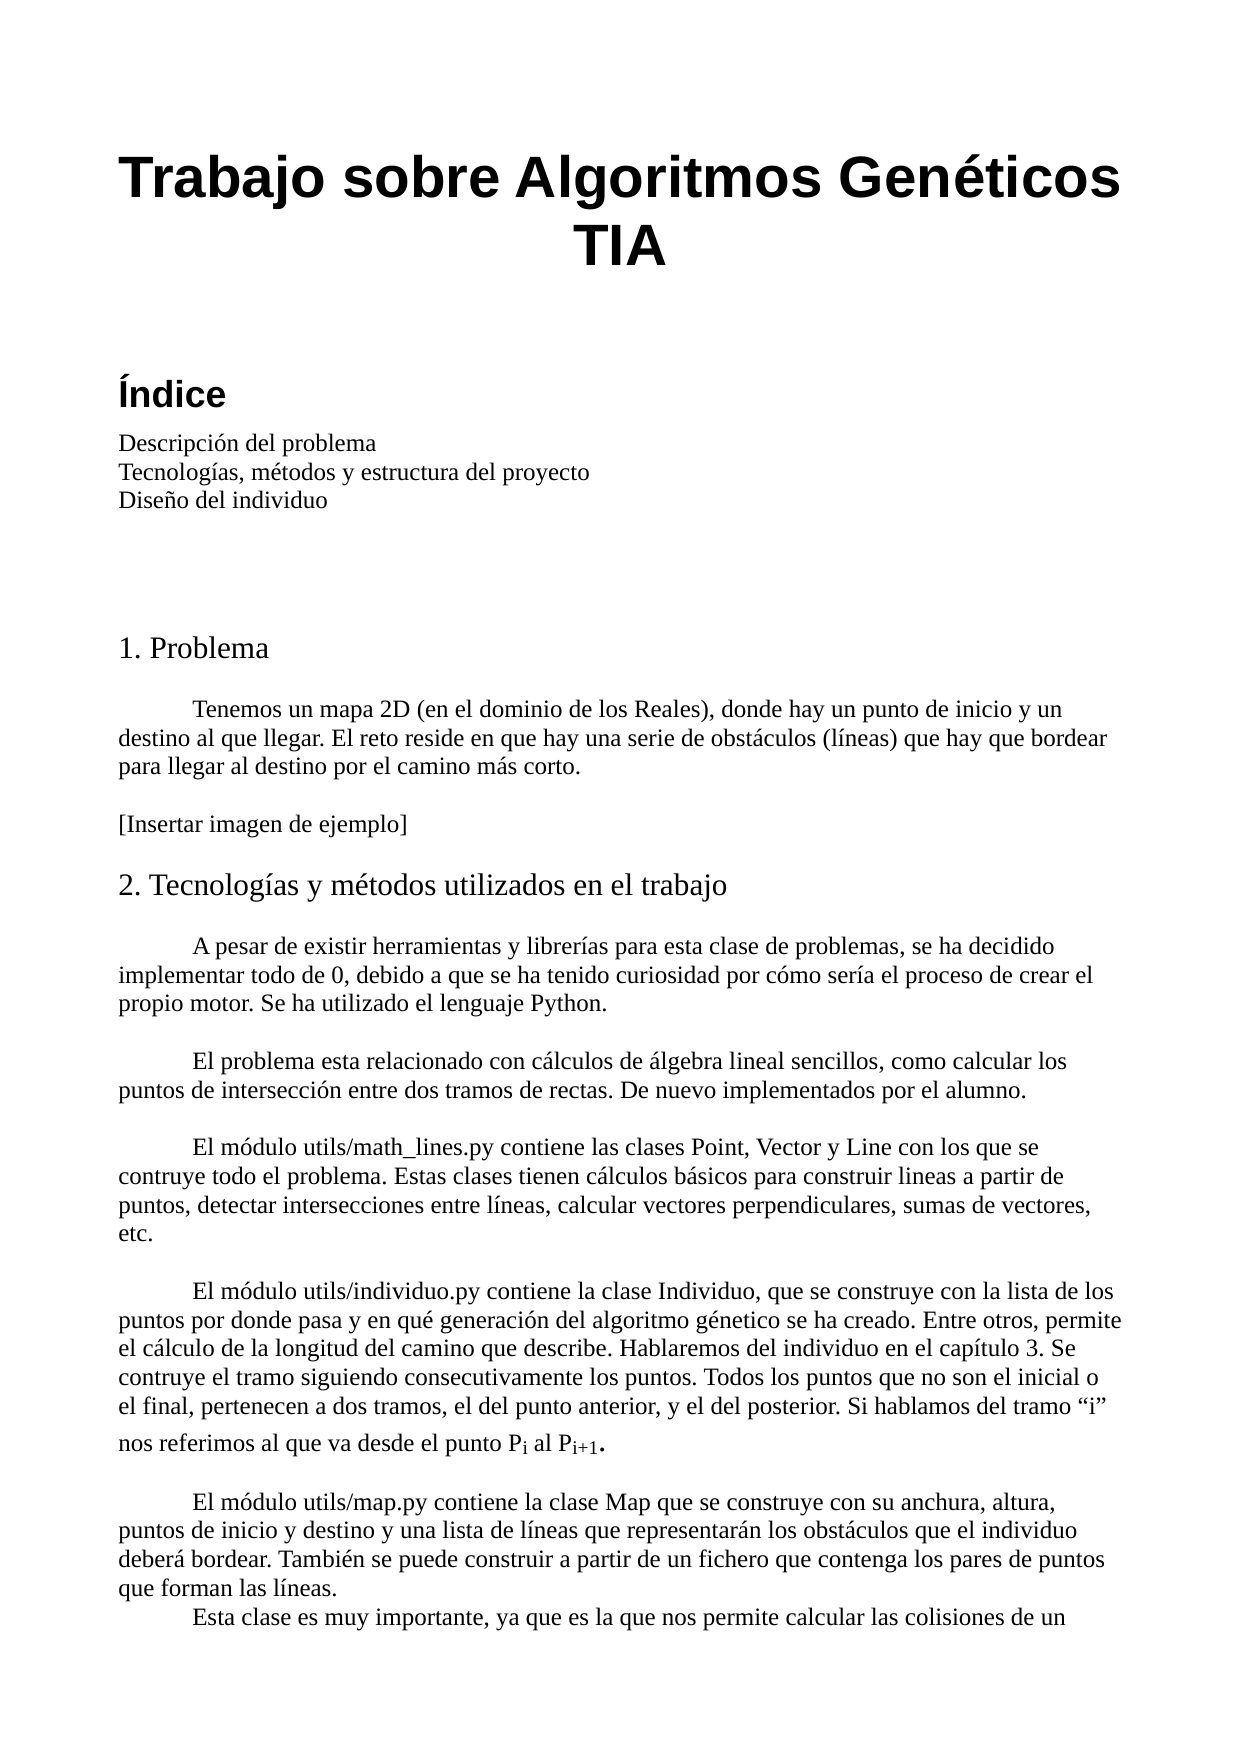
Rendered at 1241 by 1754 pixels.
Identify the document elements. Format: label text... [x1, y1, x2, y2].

text [Insertar imagen de ejemplo] [118, 809, 1122, 838]
text Tecnologías, métodos y estructura del proyecto [118, 457, 1122, 485]
text Descripción del problema [118, 428, 1122, 457]
text El módulo utils/map.py contiene la clase Map que se construye con su anchura, altura, puntos de inicio y destino y una lista de líneas que representarán los obstáculos que el individuo deberá bordear. También se puede construir a partir de un fichero que contenga los pares de puntos que forman las líneas. Esta clase es muy importante, ya que es la que nos permite calcular las colisiones de un [118, 1487, 1122, 1631]
text Diseño del individuo [118, 485, 1122, 514]
text 2. Tecnologías y métodos utilizados en el trabajo [118, 866, 1122, 902]
text El módulo utils/individuo.py contiene la clase Individuo, que se construye con la lista de los puntos por donde pasa y en qué generación del algoritmo génetico se ha creado. Entre otros, permite el cálculo de la longitud del camino que describe. Hablaremos del individuo en el capítulo 3. Se contruye el tramo siguiendo consecutivamente los puntos. Todos los puntos que no son el inicial o el final, pertenecen a dos tramos, el del punto anterior, y el del posterior. Si hablamos del tramo “i” nos referimos al que va desde el punto Pi al Pi+1. [118, 1276, 1122, 1458]
text A pesar de existir herramientas y librerías para esta clase de problemas, se ha decidido implementar todo de 0, debido a que se ha tenido curiosidad por cómo sería el proceso de crear el propio motor. Se ha utilizado el lenguaje Python. [118, 931, 1122, 1017]
text 1. Problema [118, 629, 1122, 665]
text El problema esta relacionado con cálculos de álgebra lineal sencillos, como calcular los puntos de intersección entre dos tramos de rectas. De nuevo implementados por el alumno. [118, 1046, 1122, 1103]
text Tenemos un mapa 2D (en el dominio de los Reales), donde hay un punto de inicio y un destino al que llegar. El reto reside en que hay una serie de obstáculos (líneas) que hay que bordear para llegar al destino por el camino más corto. [118, 694, 1122, 780]
subtitle Índice [118, 372, 1122, 415]
text El módulo utils/math_lines.py contiene las clases Point, Vector y Line con los que se contruye todo el problema. Estas clases tienen cálculos básicos para construir lineas a partir de puntos, detectar intersecciones entre líneas, calcular vectores perpendiculares, sumas de vectores, etc. [118, 1132, 1122, 1247]
title Trabajo sobre Algoritmos Genéticos TIA [118, 143, 1122, 277]
